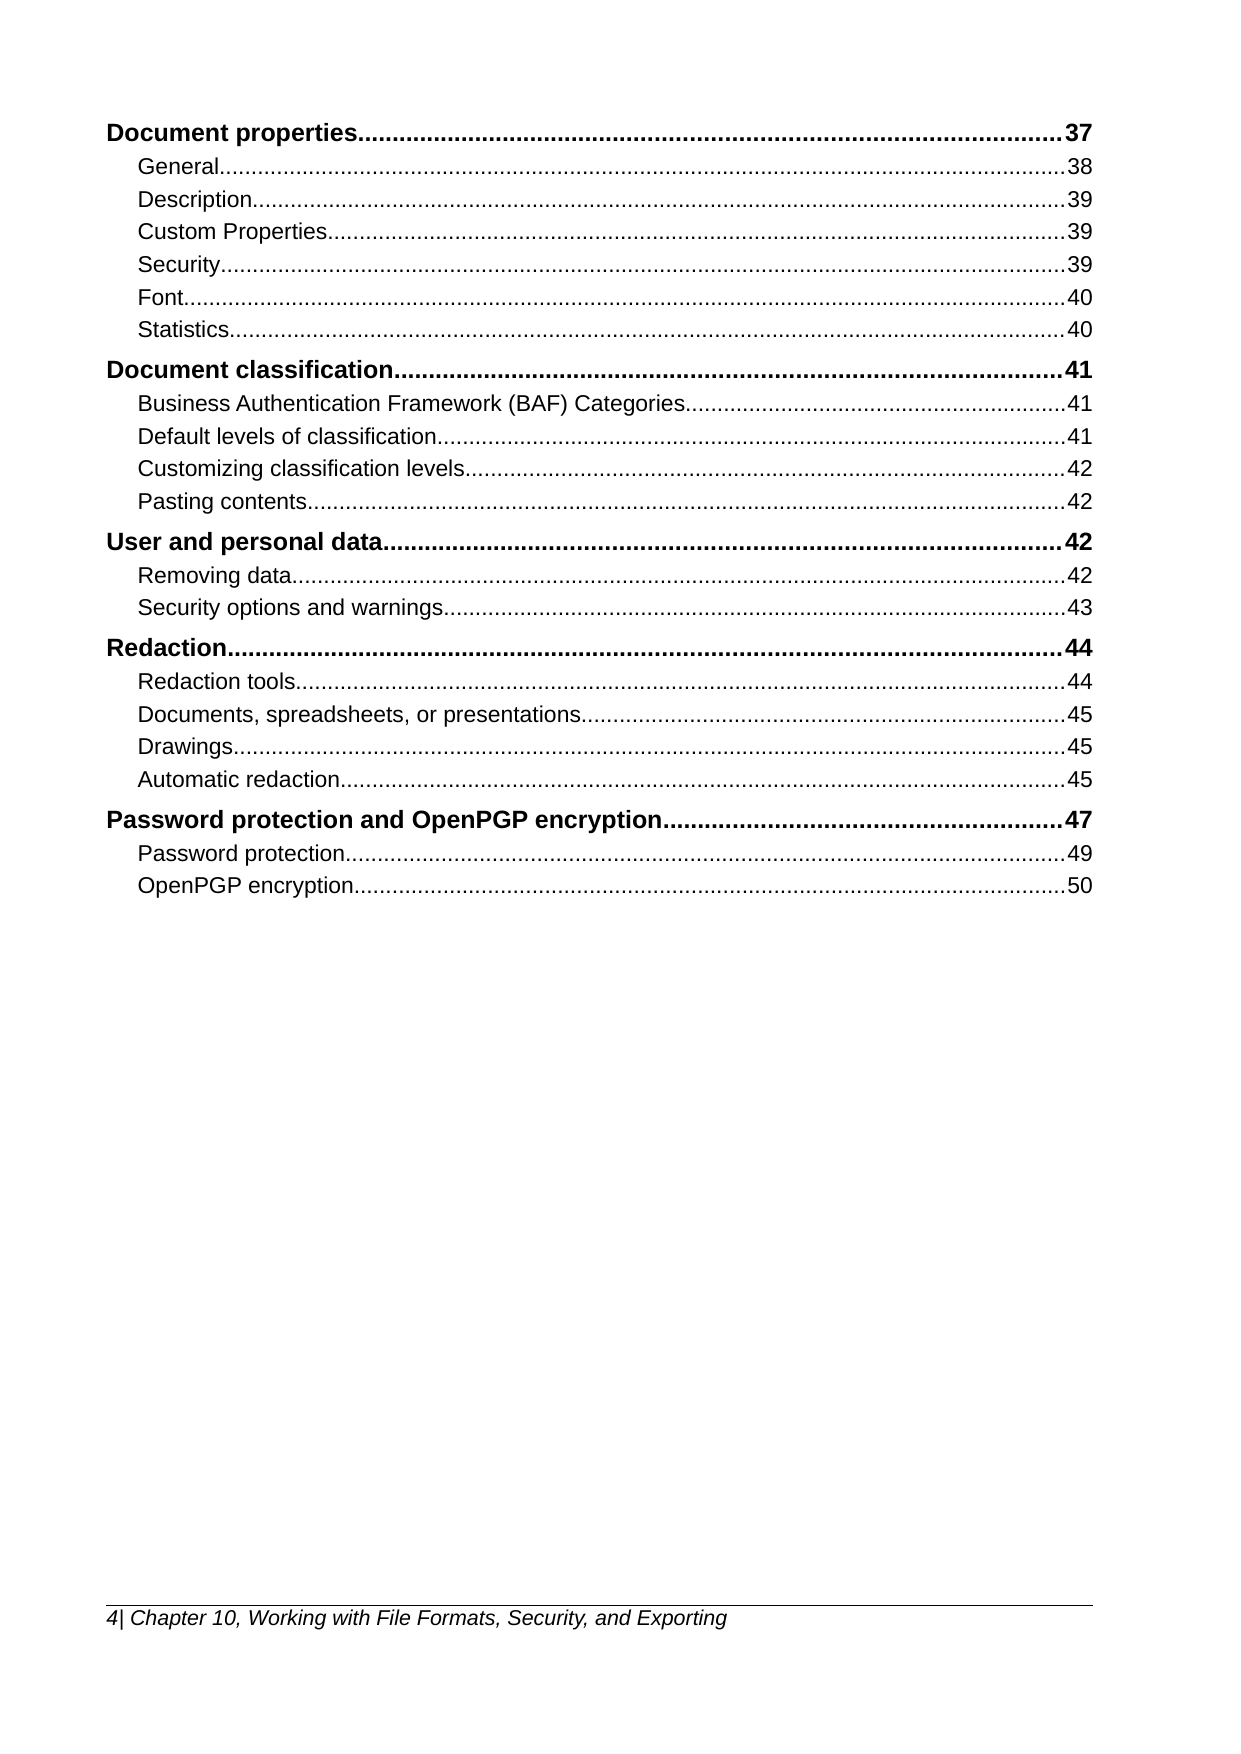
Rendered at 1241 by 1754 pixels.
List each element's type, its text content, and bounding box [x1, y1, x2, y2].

text Font 40 [137, 283, 1093, 310]
text Password protection and OpenPGP encryption 47 [106, 805, 1093, 833]
text Customizing classification levels 42 [137, 455, 1093, 482]
text Redaction tools 44 [137, 668, 1093, 694]
text Statistics 40 [137, 316, 1093, 342]
text OpenPGP encryption 50 [137, 872, 1093, 899]
text Security 39 [137, 251, 1093, 277]
text Default levels of classification 41 [137, 423, 1093, 449]
text Documents, spreadsheets, or presentations 45 [137, 701, 1093, 727]
text Pasting contents 42 [137, 488, 1093, 514]
text User and personal data 42 [106, 527, 1093, 555]
text Automatic redaction 45 [137, 766, 1093, 792]
text Custom Properties 39 [137, 218, 1093, 245]
text General 38 [137, 153, 1093, 179]
text Password protection 49 [137, 840, 1093, 866]
text Document classification 41 [106, 355, 1093, 384]
text Removing data 42 [137, 562, 1093, 588]
text Redaction 44 [106, 633, 1093, 662]
text Security options and warnings 43 [137, 594, 1093, 621]
text Document properties 37 [106, 118, 1093, 147]
text Description 39 [137, 186, 1093, 212]
text Drawings 45 [137, 733, 1093, 760]
text Business Authentication Framework (BAF) Categories 41 [137, 390, 1093, 416]
